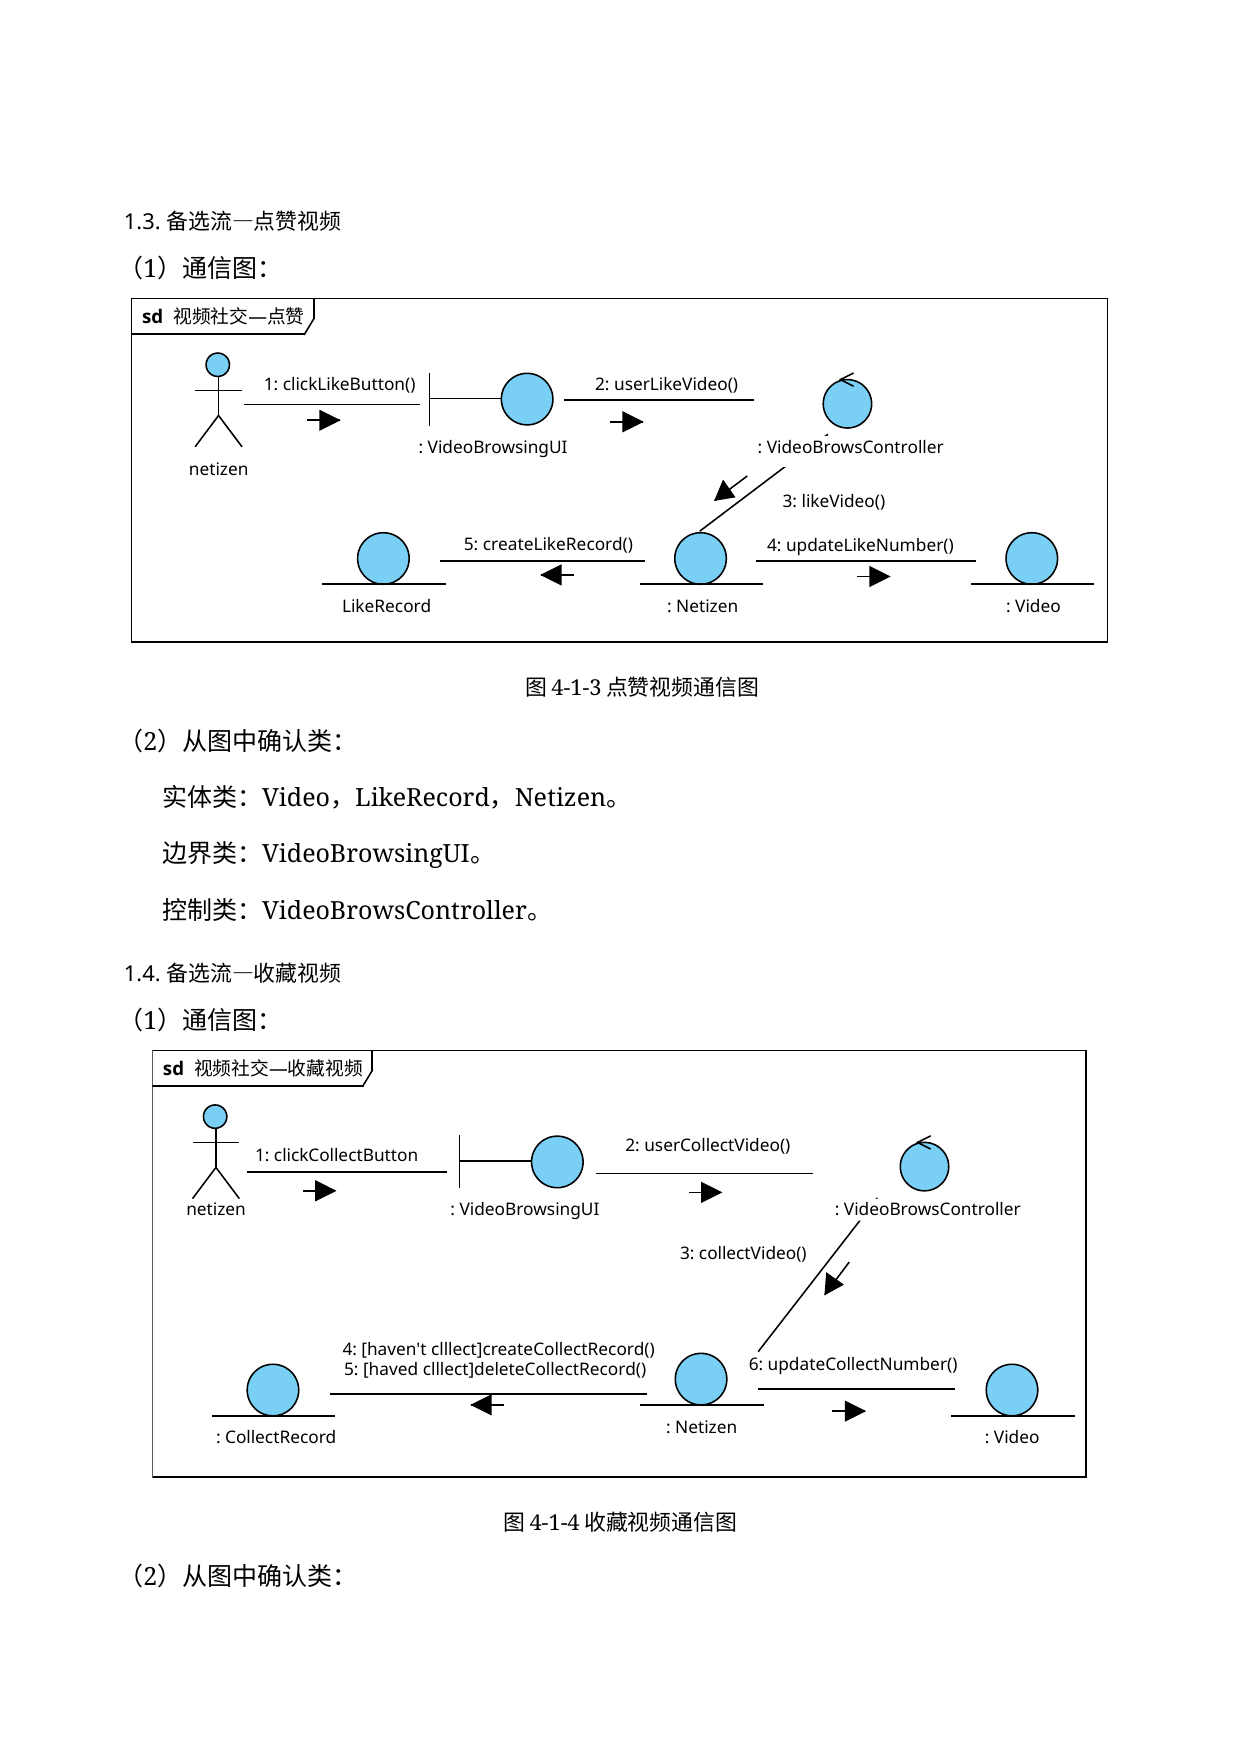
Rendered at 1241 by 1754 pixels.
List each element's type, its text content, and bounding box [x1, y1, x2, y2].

text 边界类：VideoBrowsingUI。 [118, 834, 1122, 870]
text （2）从图中确认类： [118, 721, 1122, 757]
text （1）通信图： [118, 1001, 1122, 1037]
subtitle 备选流—点赞视频 [118, 204, 1122, 236]
text 图4-1-4收藏视频通信图 [118, 1057, 1122, 1537]
subtitle 备选流—收藏视频 [118, 956, 1122, 988]
text 实体类：Video，LikeRecord，Netizen。 [118, 777, 1122, 814]
text （2）从图中确认类： [118, 1556, 1122, 1592]
text 控制类：VideoBrowsController。 [118, 890, 1122, 926]
text （1）通信图： [118, 248, 1122, 285]
text 图4-1-3点赞视频通信图 [118, 305, 1122, 702]
